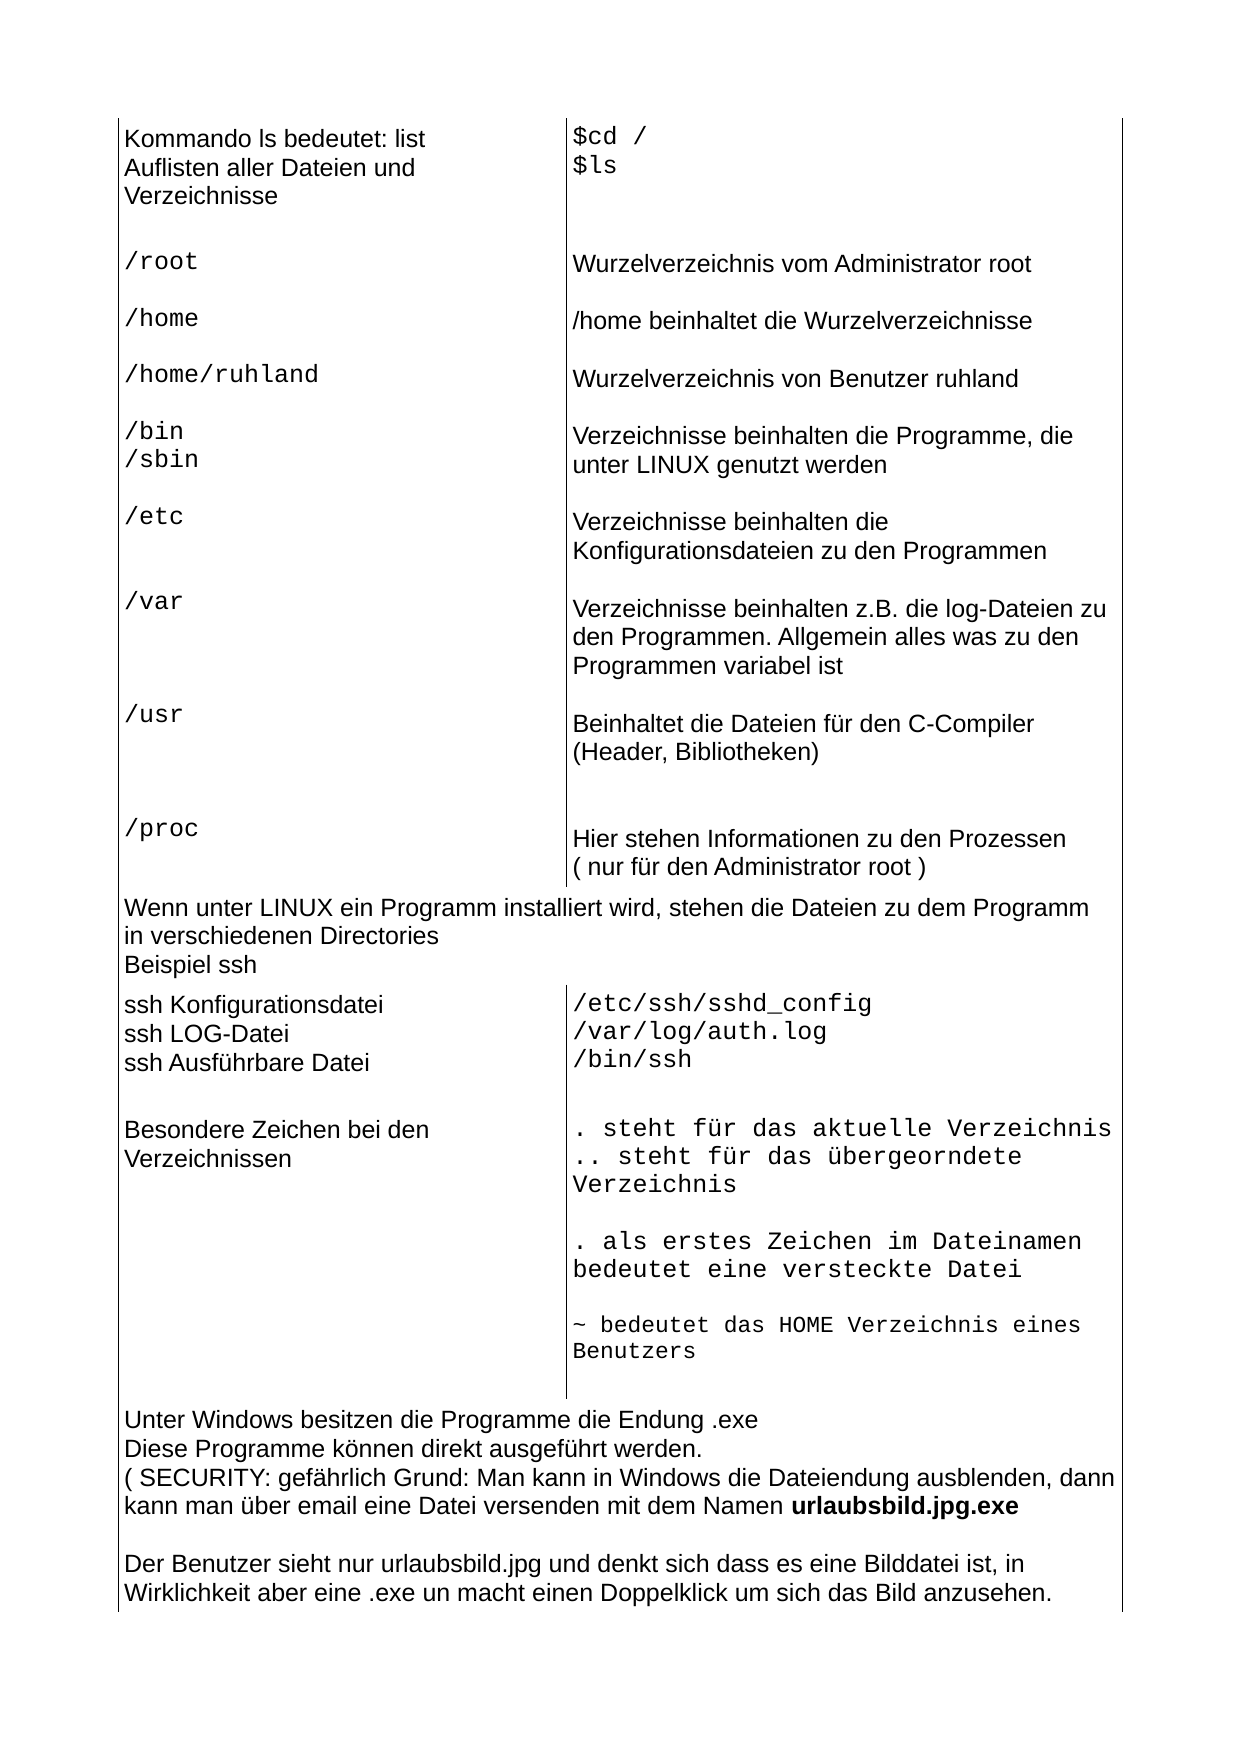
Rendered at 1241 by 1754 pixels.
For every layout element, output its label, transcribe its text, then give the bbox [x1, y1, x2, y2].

table_cell /root /home /home/ruhland /bin /sbin /etc /var /usr /proc [119, 243, 566, 887]
table_cell ssh Konfigurationsdatei ssh LOG-Datei ssh Ausführbare Datei [119, 985, 566, 1109]
table_cell Besondere Zeichen bei den Verzeichnissen [119, 1109, 566, 1399]
table_cell Wenn unter LINUX ein Programm installiert wird, stehen die Dateien zu dem Programm in verschiedenen Directories Beispiel ssh [119, 887, 1122, 984]
table_cell . steht für das aktuelle Verzeichnis .. steht für das übergeorndete Verzeichnis . als erstes Zeichen im Dateinamen bedeutet eine versteckte Datei ~ bedeutet das HOME Verzeichnis eines Benutzers [567, 1109, 1122, 1399]
table_cell /etc/ssh/sshd_config /var/log/auth.log /bin/ssh [567, 985, 1122, 1109]
table_cell Wurzelverzeichnis vom Administrator root /home beinhaltet die Wurzelverzeichnisse Wurzelverzeichnis von Benutzer ruhland Verzeichnisse beinhalten die Programme, die unter LINUX genutzt werden Verzeichnisse beinhalten die Konfigurationsdateien zu den Programmen Verzeichnisse beinhalten z.B. die log-Dateien zu den Programmen. Allgemein alles was zu den Programmen variabel ist Beinhaltet die Dateien für den C-Compiler (Header, Bibliotheken) Hier stehen Informationen zu den Prozessen ( nur für den Administrator root ) [567, 243, 1122, 887]
table_cell $cd / $ls [567, 118, 1122, 243]
table_cell Kommando ls bedeutet: list Auflisten aller Dateien und Verzeichnisse [119, 118, 566, 243]
table_cell Unter Windows besitzen die Programme die Endung .exe Diese Programme können direkt ausgeführt werden. ( SECURITY: gefährlich Grund: Man kann in Windows die Dateiendung ausblenden, dann kann man über email eine Datei versenden mit dem Namen urlaubsbild.jpg.exe Der Benutzer sieht nur urlaubsbild.jpg und denkt sich dass es eine Bilddatei ist, in Wirklichkeit aber eine .exe un macht einen Doppelklick um sich das Bild anzusehen. [119, 1399, 1122, 1612]
